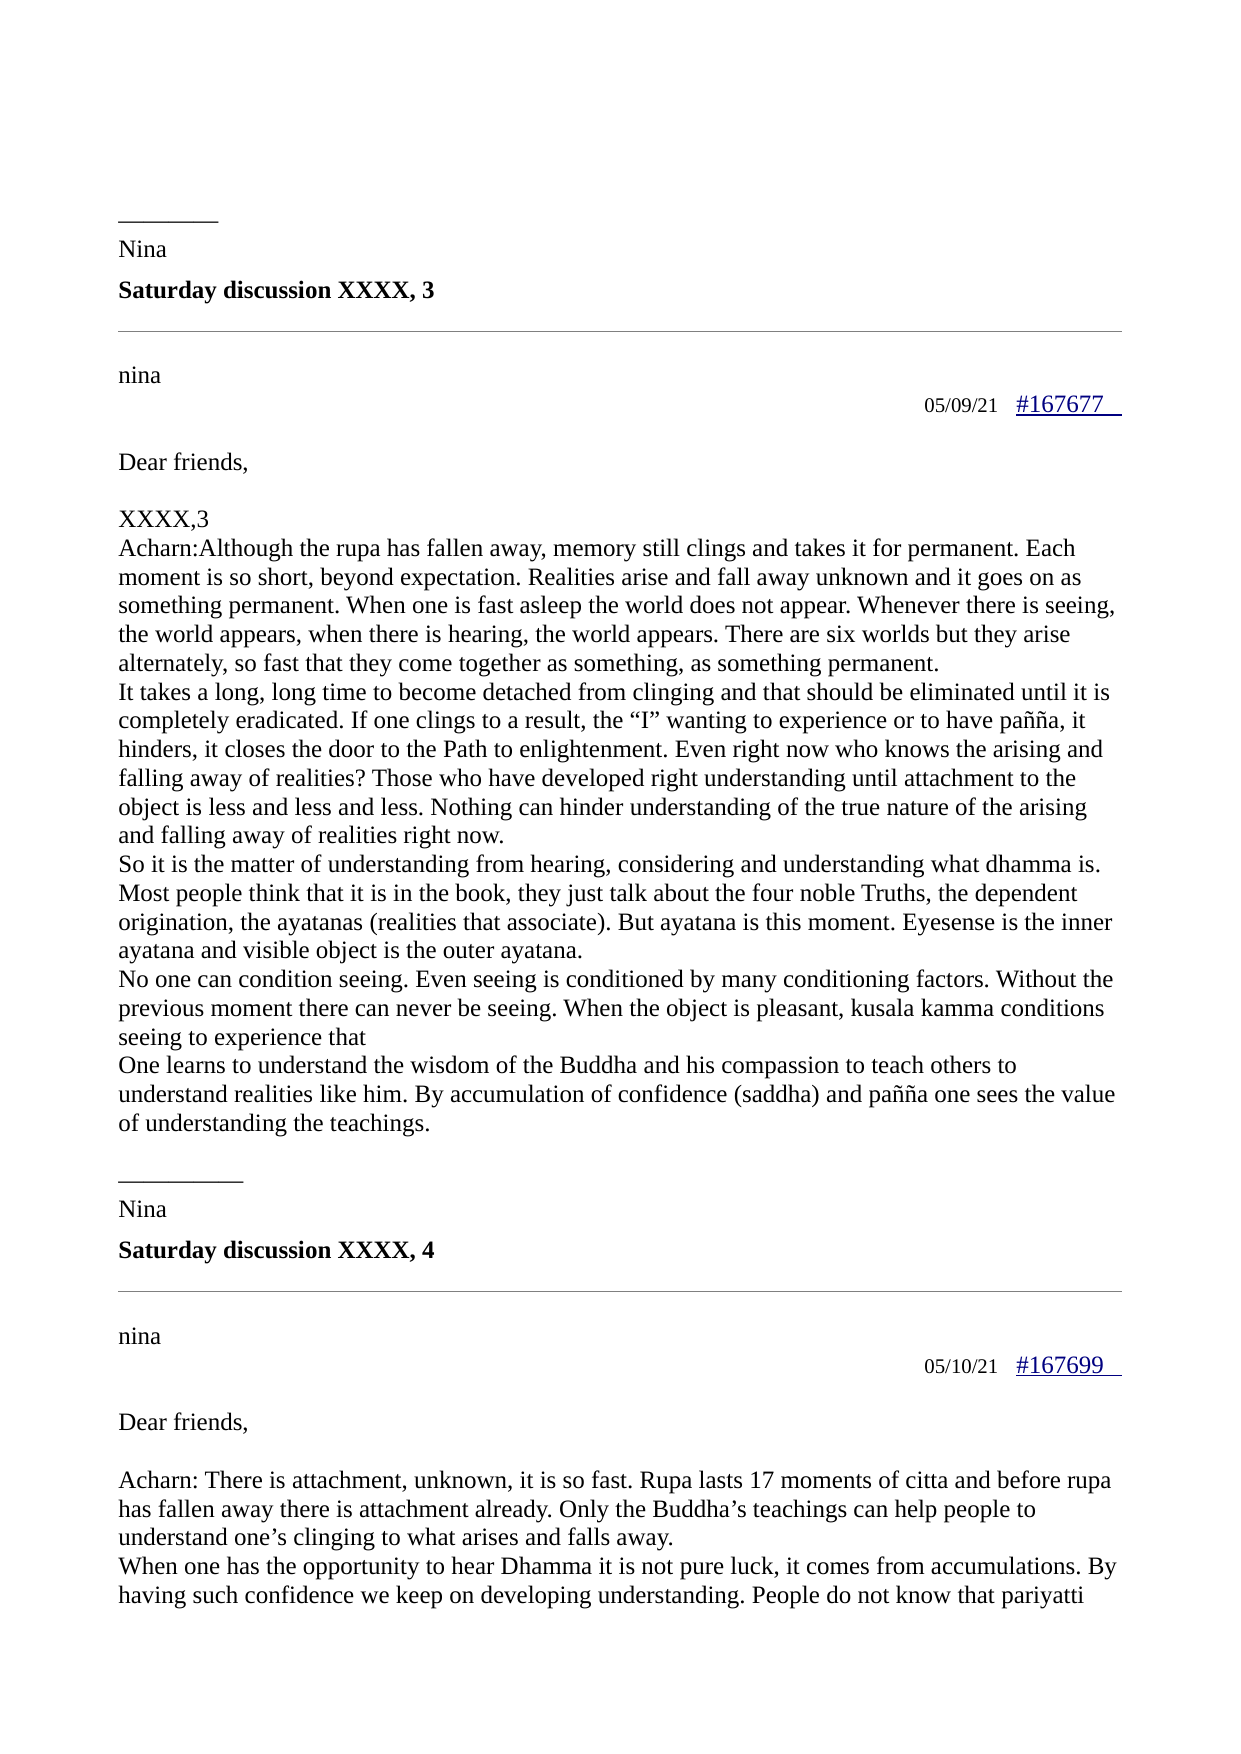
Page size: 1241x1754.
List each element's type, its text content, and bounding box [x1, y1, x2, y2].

subtitle Saturday discussion XXXX, 4 [118, 1236, 1122, 1264]
table_header nina 05/09/21 #167677 Dear friends, XXXX,3 Acharn:Although the rupa has fallen away, memory still clings and takes it for permanent. Each moment is so short, beyond expectation. Realities arise and fall away unknown and it goes on as something permanent. When one is fast asleep the world does not appear. Whenever there is seeing, the world appears, when there is hearing, the world appears. There are six worlds but they arise alternately, so fast that they come together as something, as something permanent. It takes a long, long time to become detached from clinging and that should be eliminated until it is completely eradicated. If one clings to a result, the “I” wanting to experience or to have pañña, it hinders, it closes the door to the Path to enlightenment. Even right now who knows the arising and falling away of realities? Those who have developed right understanding until attachment to the object is less and less and less. Nothing can hinder understanding of the true nature of the arising and falling away of realities right now. So it is the matter of understanding from hearing, considering and understanding what dhamma is. Most people think that it is in the book, they just talk about the four noble Truths, the dependent origination, the ayatanas (realities that associate). But ayatana is this moment. Eyesense is the inner ayatana and visible object is the outer ayatana. No one can condition seeing. Even seeing is conditioned by many conditioning factors. Without the previous moment there can never be seeing. When the object is pleasant, kusala kamma conditions seeing to experience that One learns to understand the wisdom of the Buddha and his compassion to teach others to understand realities like him. By accumulation of confidence (saddha) and pañña one sees the value of understanding the teachings. ————— Nina [118, 332, 1122, 1223]
table_header ———— Nina [118, 176, 1122, 263]
subtitle Saturday discussion XXXX, 3 [118, 275, 1122, 304]
table_header nina 05/10/21 #167699 Dear friends, Acharn: There is attachment, unknown, it is so fast. Rupa lasts 17 moments of citta and before rupa has fallen away there is attachment already. Only the Buddha’s teachings can help people to understand one’s clinging to what arises and falls away. When one has the opportunity to hear Dhamma it is not pure luck, it comes from accumulations. By having such confidence we keep on developing understanding. People do not know that pariyatti [118, 1292, 1122, 1636]
